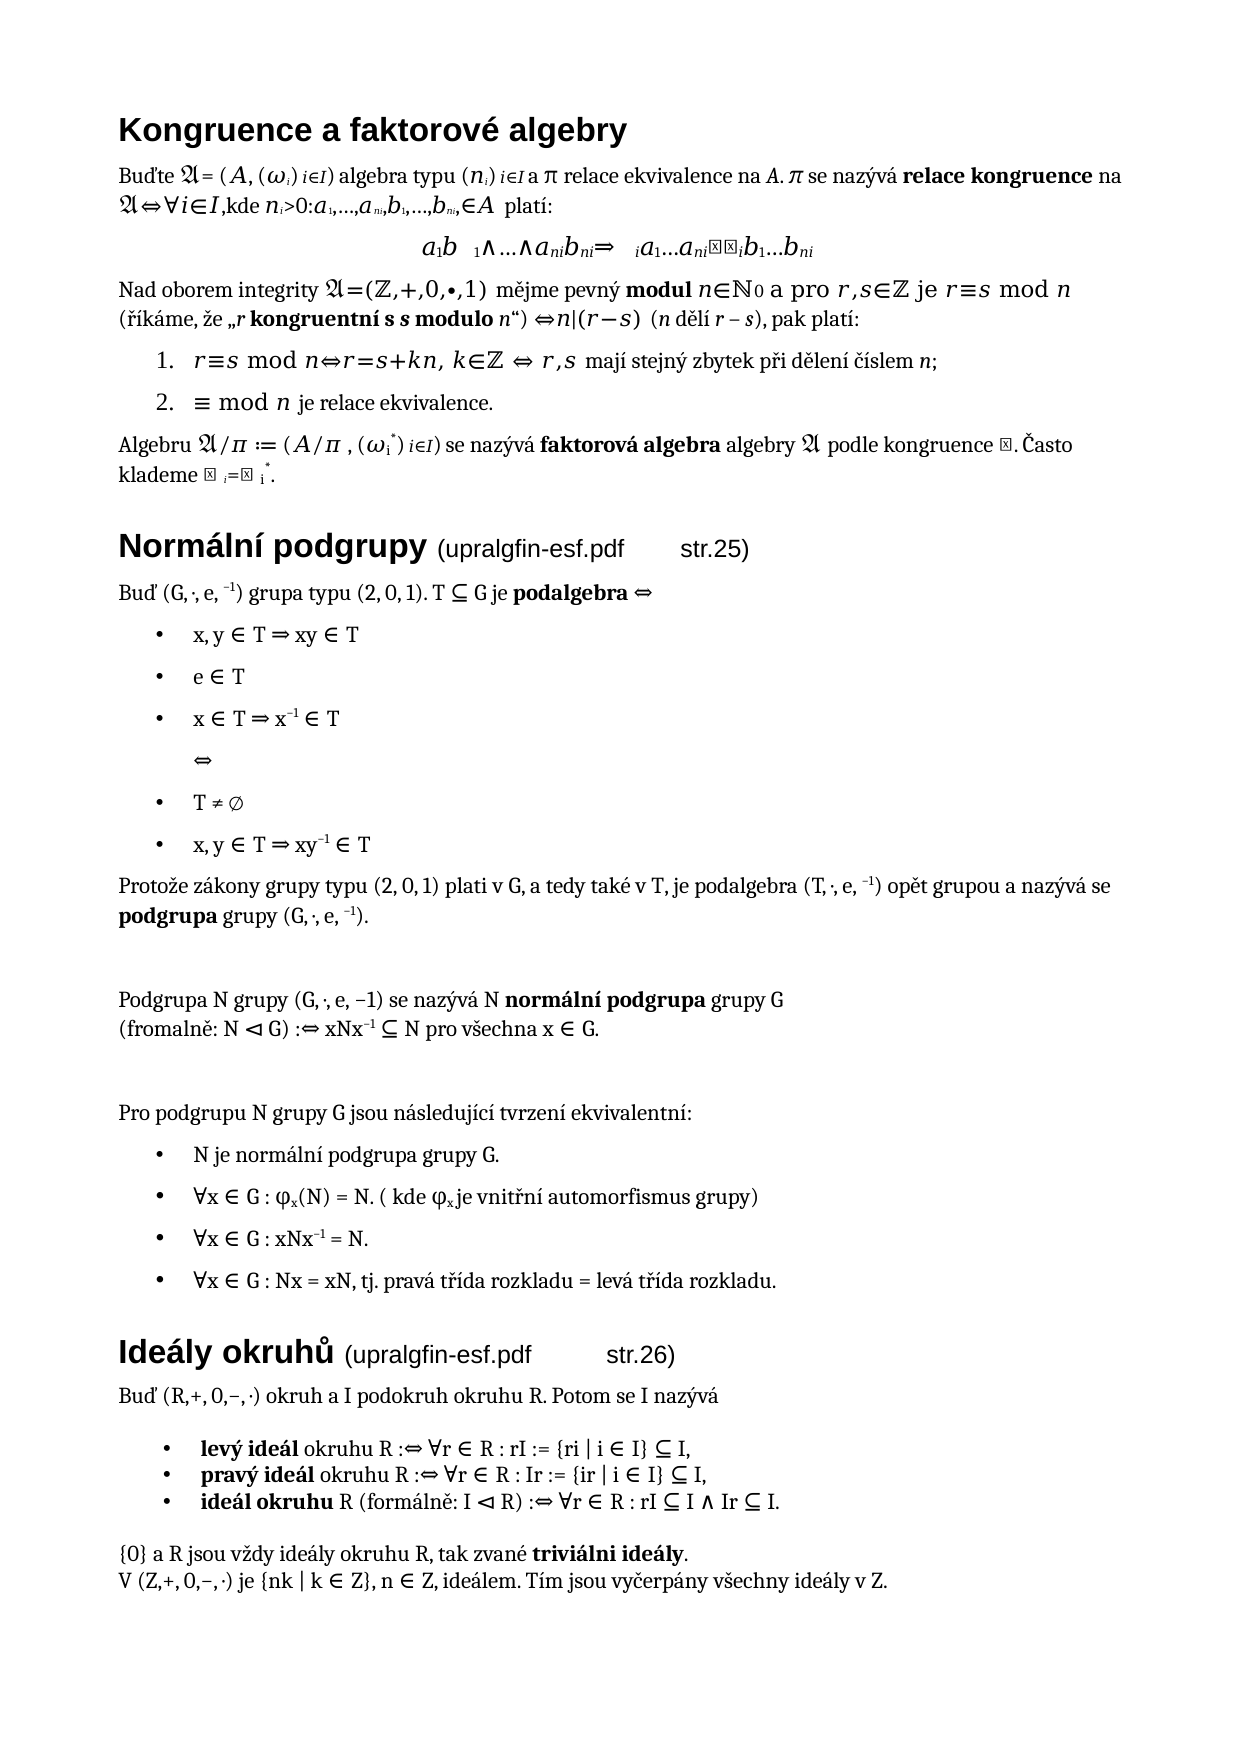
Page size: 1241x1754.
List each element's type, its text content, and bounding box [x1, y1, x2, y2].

text Buďte 𝔄= (𝐴, (𝜔𝑖) 𝑖∈𝐼) algebra typu (𝑛𝑖) 𝑖∈𝐼 a π relace ekvivalence na A. π se nazývá relace kongruence na 𝔄⇔∀𝑖∈𝐼,kde 𝑛𝑖>0:𝑎1,…,𝑎𝑛𝑖,𝑏1,…,𝑏𝑛𝑖,∈𝐴 platí: [118, 160, 1122, 219]
list T ≠ ∅ [156, 786, 1122, 816]
list levý ideál okruhu R :⇔ ∀r ∈ R : rI := {ri | i ∈ I} ⊆ I, [163, 1436, 1122, 1462]
text Protože zákony grupy typu (2, 0, 1) plati v G, a tedy také v T, je podalgebra (T, ·, e, −1) opět grupou a nazývá se podgrupa grupy (G, ·, e, −1). [118, 870, 1122, 929]
list ∀x ∈ G : φx(N) = N. ( kde φx je vnitřní automorfismus grupy) [156, 1181, 1122, 1211]
text Pro podgrupu N grupy G jsou následující tvrzení ekvivalentní: [118, 1097, 1122, 1127]
list pravý ideál okruhu R :⇔ ∀r ∈ R : Ir := {ir | i ∈ I} ⊆ I, [163, 1462, 1122, 1488]
list ≡ mod 𝑛 je relace ekvivalence. [156, 387, 1122, 416]
text Podgrupa N grupy (G, ·, e, −1) se nazývá N normální podgrupa grupy G (fromalně: N ⊲ G) :⇔ xNx−1 ⊆ N pro všechna x ∈ G. [118, 984, 1122, 1043]
list e ∈ T [156, 661, 1122, 690]
text Algebru 𝔄/𝜋 ≔ (𝐴/𝜋 , (𝜔i*) 𝑖∈𝐼) se nazývá faktorová algebra algebry 𝔄 podle kongruence 𝜋. Často klademe 𝜔𝑖=𝜔i*. [118, 429, 1122, 488]
subtitle Ideály okruhů (upralgfin-esf.pdf str.26) [118, 1332, 1122, 1371]
list ∀x ∈ G : xNx−1 = N. [156, 1223, 1122, 1253]
subtitle Normální podgrupy (upralgfin-esf.pdf str.25) [118, 525, 1122, 564]
list N je normální podgrupa grupy G. [156, 1139, 1122, 1169]
list x, y ∈ T ⇒ xy−1 ∈ T [156, 828, 1122, 858]
text Nad oborem integrity 𝔄=(ℤ,+,0,∙,1) mějme pevný modul 𝑛∈ℕ0 a pro 𝑟,𝑠∈ℤ je 𝑟≡𝑠 mod 𝑛 (říkáme, že „r kongruentní s s modulo n“) ⇔𝑛|(𝑟−𝑠) (n dělí r – s), pak platí: [118, 273, 1122, 332]
text {0} a R jsou vždy ideály okruhu R, tak zvané triviálni ideály. [118, 1541, 1122, 1568]
text 𝑎1𝜋𝑏1∧…∧𝑎𝑛𝑖𝜋𝑏𝑛𝑖⇒𝜔𝑖𝑎1…𝑎𝑛𝑖𝜋𝜔𝑖𝑏1…𝑏𝑛𝑖 [118, 232, 1122, 261]
text V (Z,+, 0,−, ·) je {nk | k ∈ Z}, n ∈ Z, ideálem. Tím jsou vyčerpány všechny ideály v Z. [118, 1568, 1122, 1594]
list x ∈ T ⇒ x−1 ∈ T [156, 702, 1122, 732]
list 𝑟≡𝑠 mod 𝑛⇔𝑟=𝑠+𝑘𝑛, 𝑘∈ℤ ⇔ 𝑟,𝑠 mají stejný zbytek při dělení číslem n; [156, 345, 1122, 374]
text Kongruence a faktorové algebry [118, 118, 1122, 148]
text Buď (R,+, 0,−, ·) okruh a I podokruh okruhu R. Potom se I nazývá [118, 1383, 1122, 1409]
list ∀x ∈ G : Nx = xN, tj. pravá třída rozkladu = levá třída rozkladu. [156, 1265, 1122, 1295]
list ⇔ [156, 744, 1122, 774]
list x, y ∈ T ⇒ xy ∈ T [156, 618, 1122, 648]
list ideál okruhu R (formálně: I ⊲ R) :⇔ ∀r ∈ R : rI ⊆ I ∧ Ir ⊆ I. [163, 1488, 1122, 1515]
text Buď (G, ·, e, −1) grupa typu (2, 0, 1). T ⊆ G je podalgebra ⇔ [118, 577, 1122, 606]
